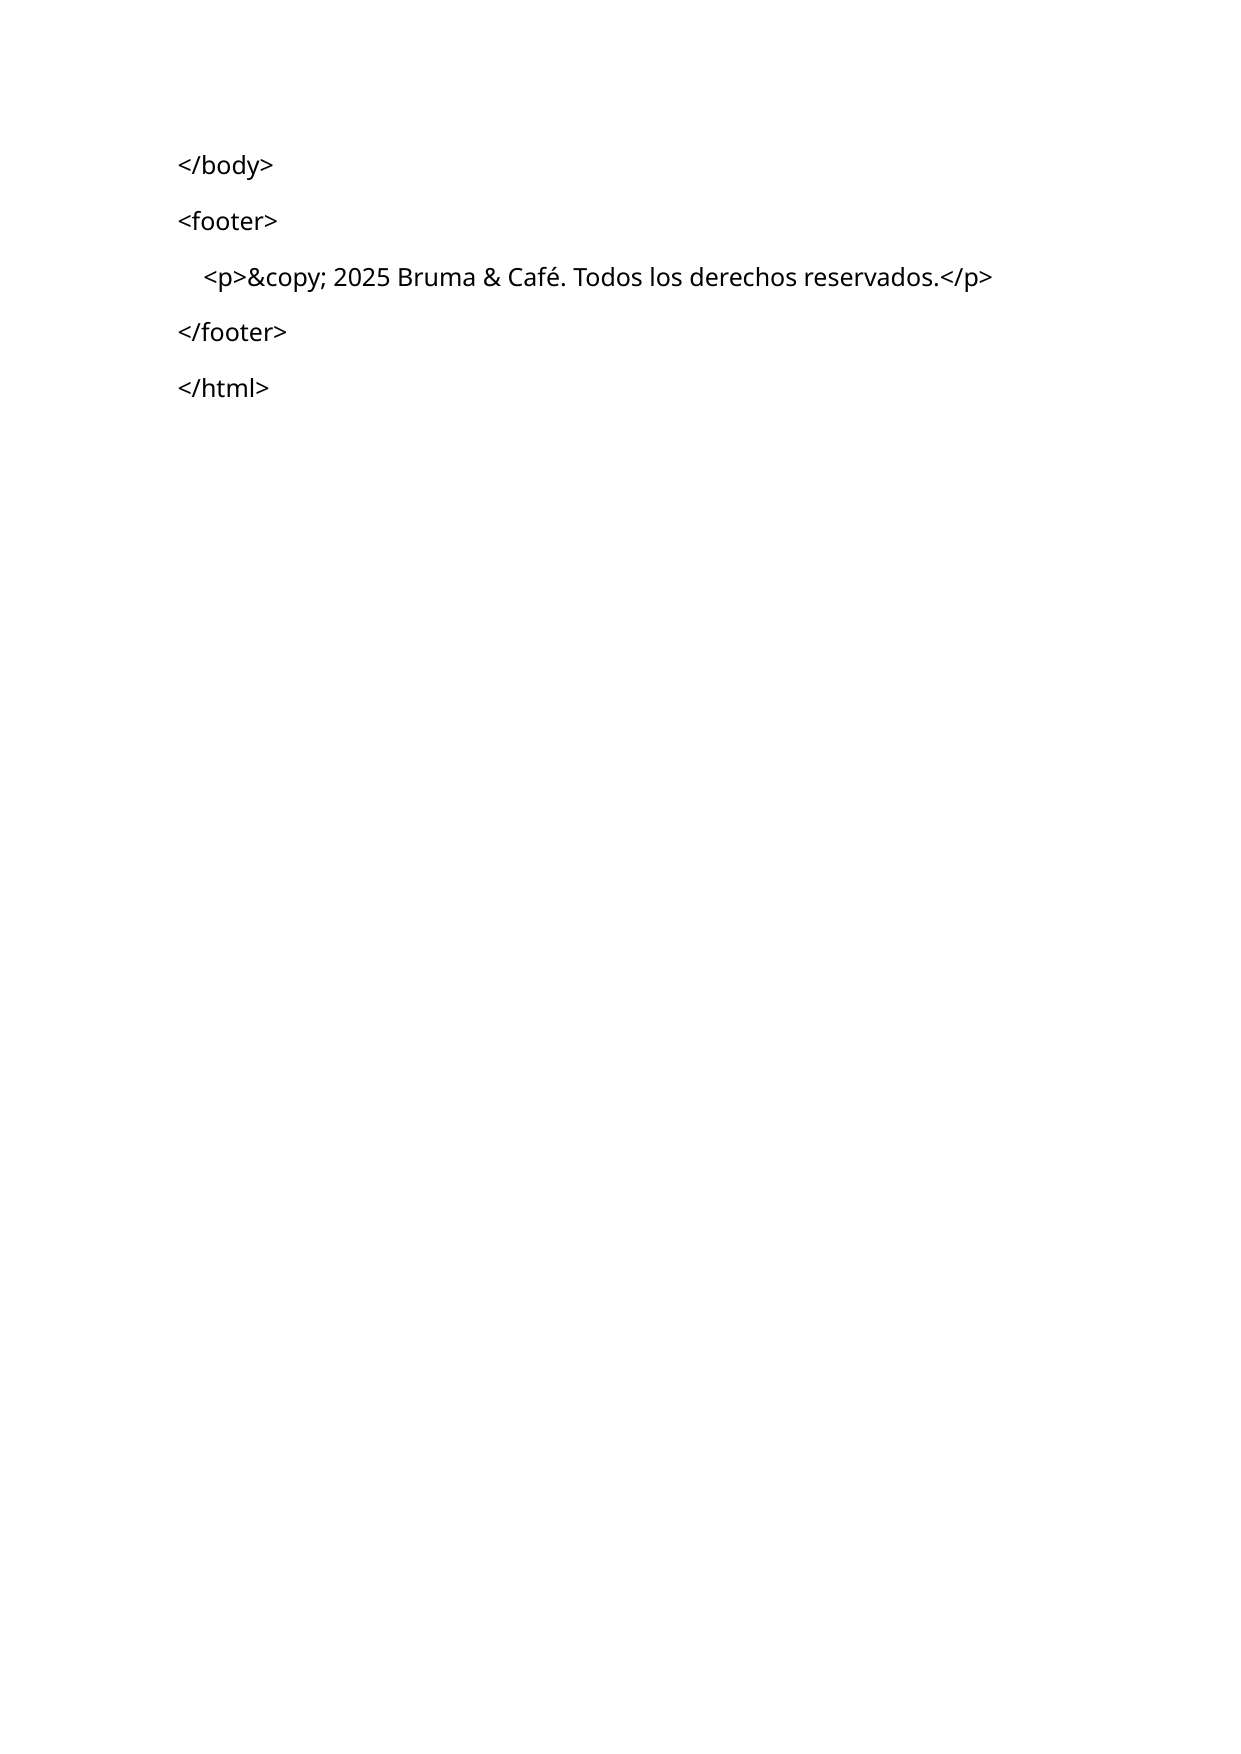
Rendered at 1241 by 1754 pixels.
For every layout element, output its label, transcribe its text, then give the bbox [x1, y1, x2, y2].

text <footer> [177, 203, 1063, 237]
text </html> [177, 371, 1063, 405]
text <p>&copy; 2025 Bruma & Café. Todos los derechos reservados.</p> [177, 259, 1063, 293]
text </body> [177, 148, 1063, 182]
text </footer> [177, 315, 1063, 349]
